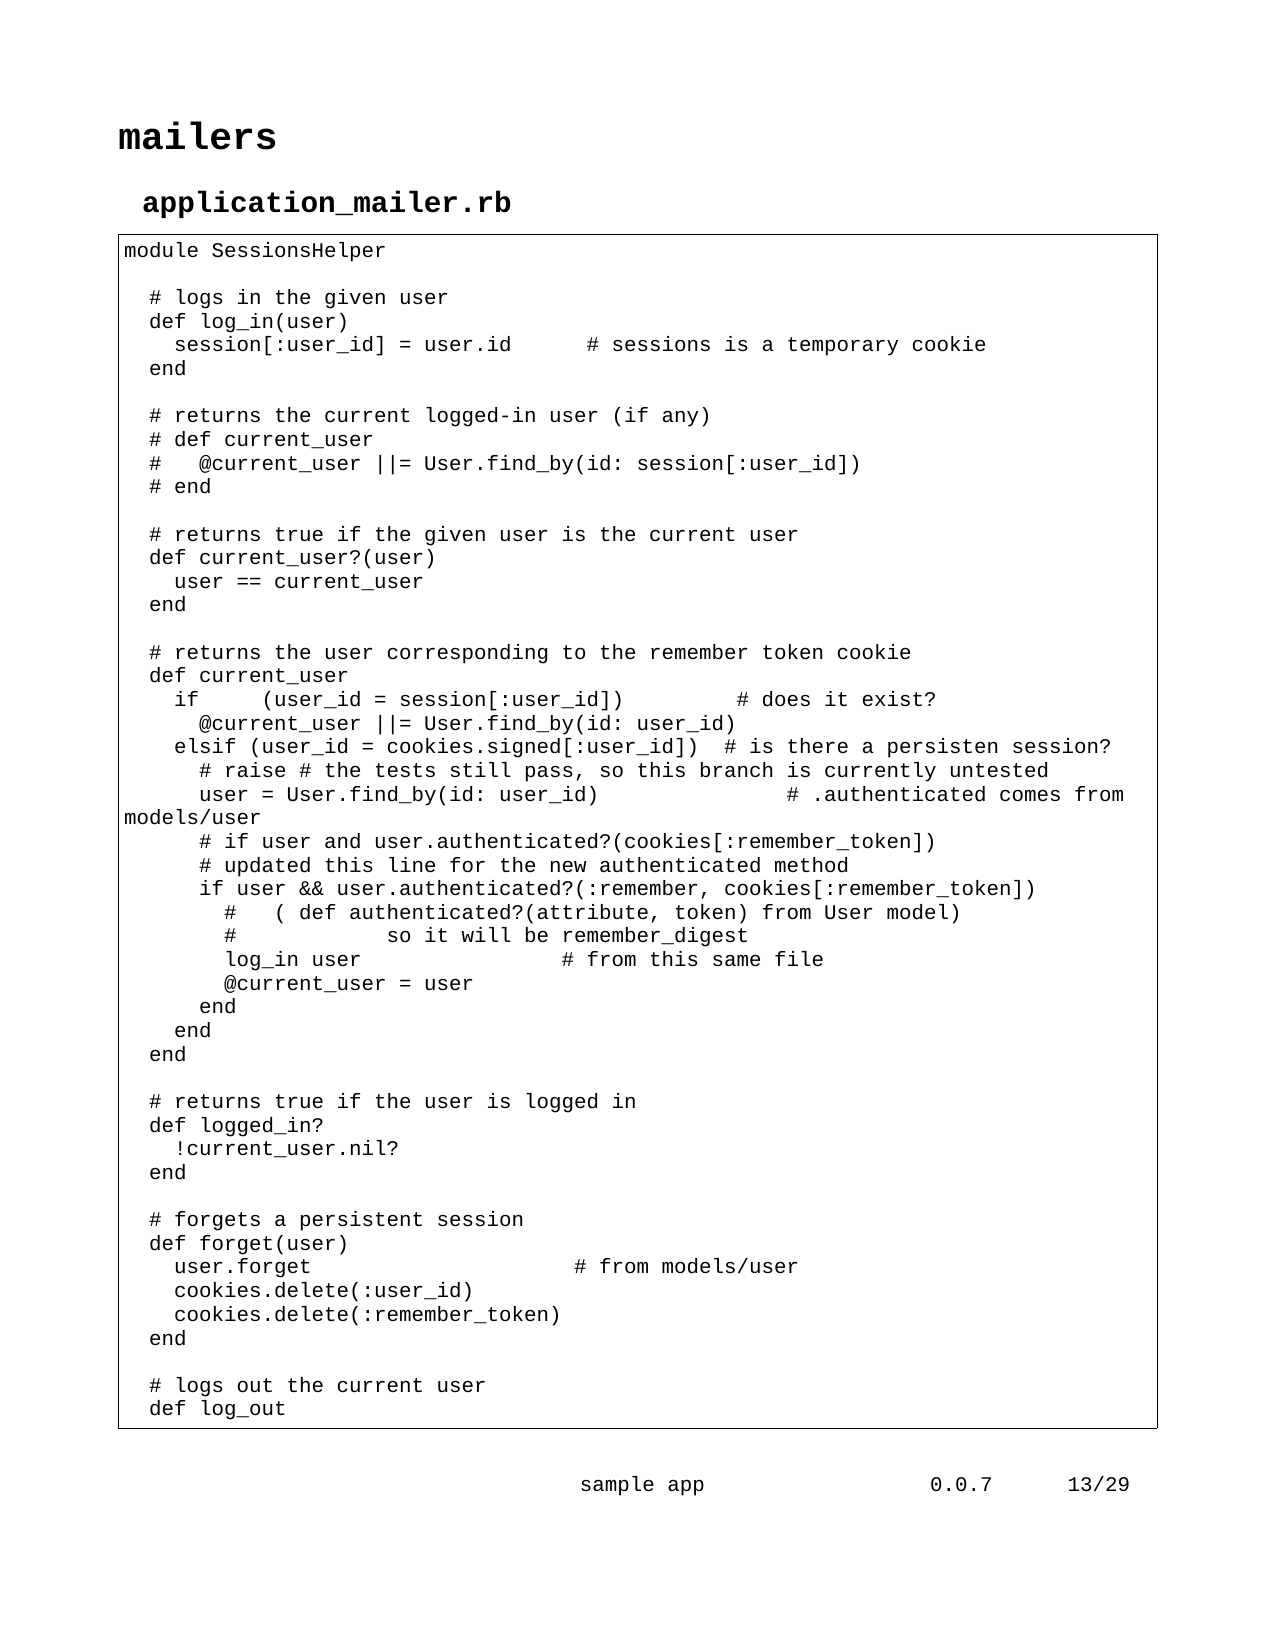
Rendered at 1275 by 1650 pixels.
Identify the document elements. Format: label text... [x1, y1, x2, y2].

table_header module SessionsHelper # logs in the given user def log_in(user) session[:user_id] = user.id # sessions is a temporary cookie end # returns the current logged-in user (if any) # def current_user # @current_user ||= User.find_by(id: session[:user_id]) # end # returns true if the given user is the current user def current_user?(user) user == current_user end # returns the user corresponding to the remember token cookie def current_user if (user_id = session[:user_id]) # does it exist? @current_user ||= User.find_by(id: user_id) elsif (user_id = cookies.signed[:user_id]) # is there a persisten session? # raise # the tests still pass, so this branch is currently untested user = User.find_by(id: user_id) # .authenticated comes from models/user # if user and user.authenticated?(cookies[:remember_token]) # updated this line for the new authenticated method if user && user.authenticated?(:remember, cookies[:remember_token]) # ( def authenticated?(attribute, token) from User model) # so it will be remember_digest log_in user # from this same file @current_user = user end end end # returns true if the user is logged in def logged_in? !current_user.nil? end # forgets a persistent session def forget(user) user.forget # from models/user cookies.delete(:user_id) cookies.delete(:remember_token) end # logs out the current user def log_out [119, 235, 1157, 1428]
subtitle mailers [118, 118, 1157, 161]
subtitle application_mailer.rb [142, 188, 1157, 221]
